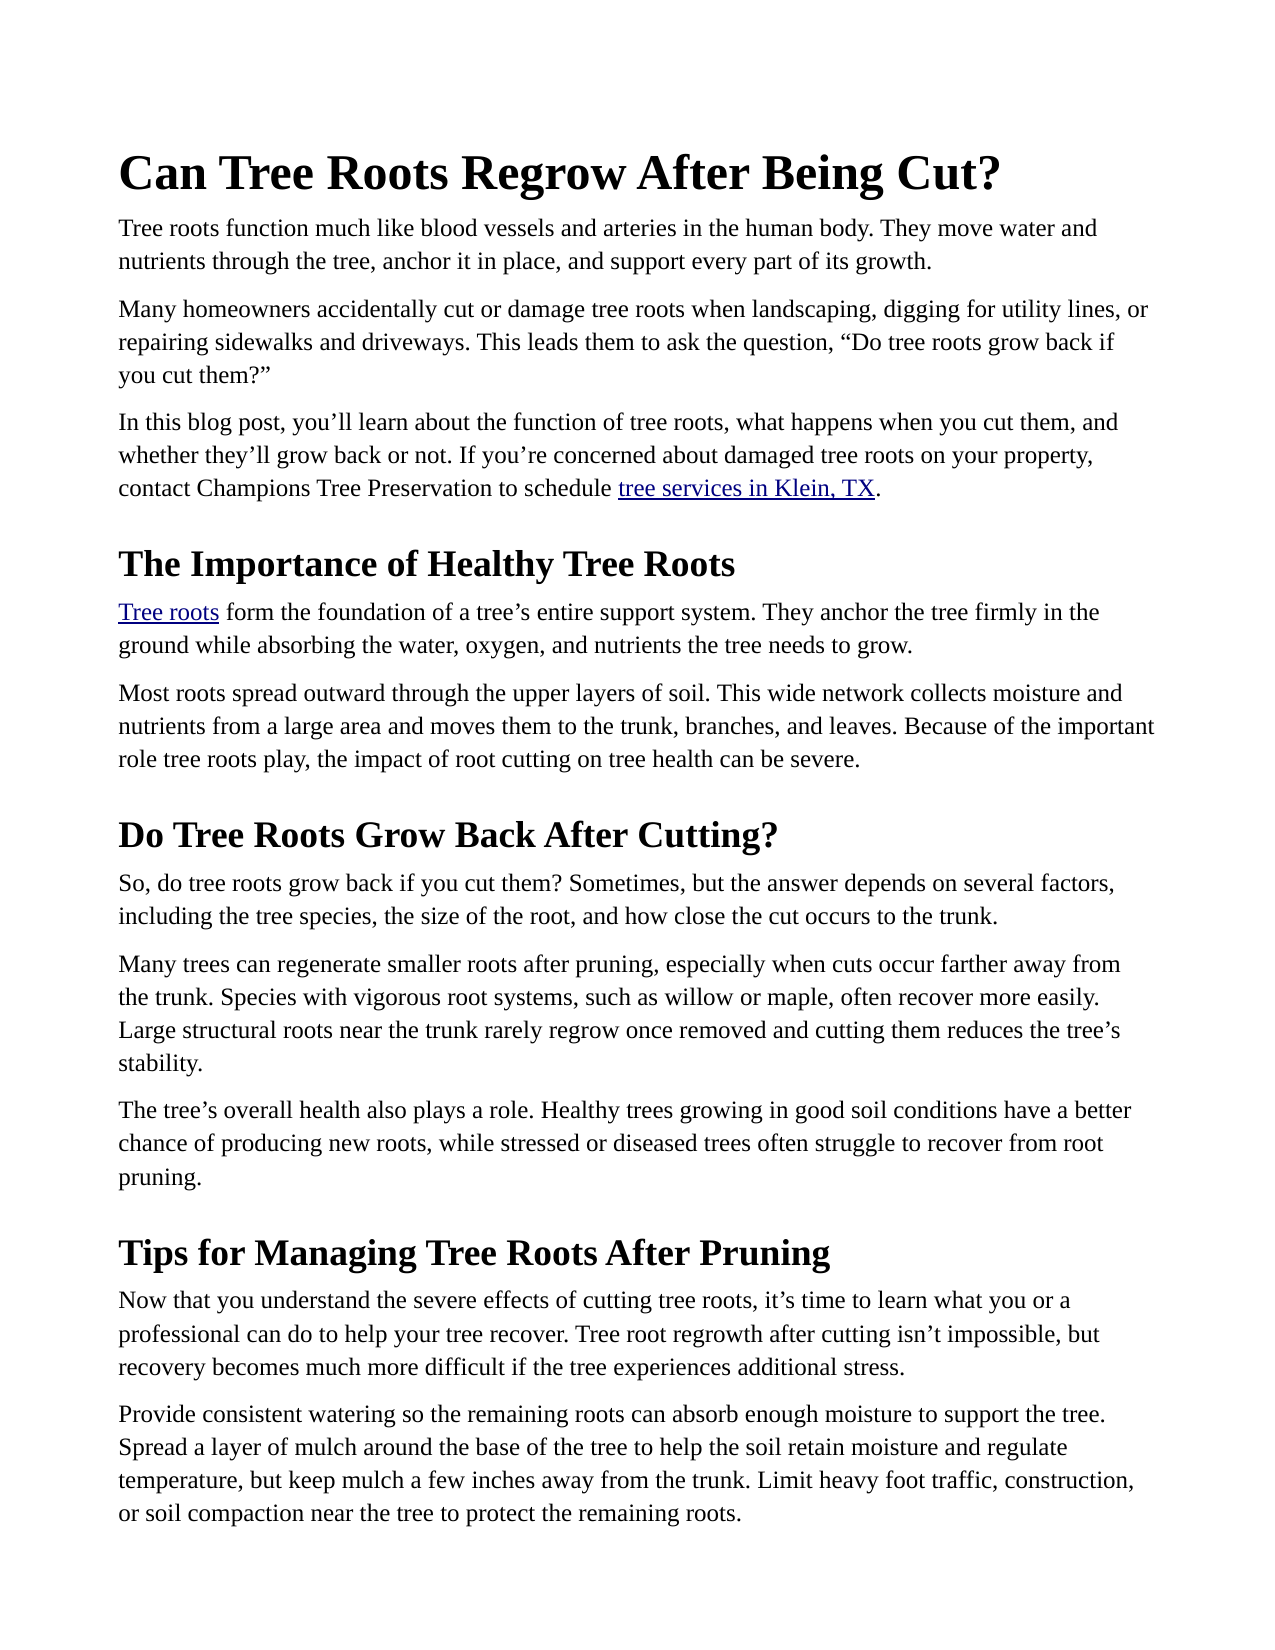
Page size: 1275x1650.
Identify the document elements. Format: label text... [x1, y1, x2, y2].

text Tree roots function much like blood vessels and arteries in the human body. They move water and nutrients through the tree, anchor it in place, and support every part of its growth. [118, 213, 1157, 275]
subtitle The Importance of Healthy Tree Roots [118, 542, 1157, 585]
text So, do tree roots grow back if you cut them? Sometimes, but the answer depends on several factors, including the tree species, the size of the root, and how close the cut occurs to the trunk. [118, 868, 1157, 930]
text Provide consistent watering so the remaining roots can absorb enough moisture to support the tree. Spread a layer of mulch around the base of the tree to help the soil retain moisture and regulate temperature, but keep mulch a few inches away from the trunk. Limit heavy foot traffic, construction, or soil compaction near the tree to protect the remaining roots. [118, 1399, 1157, 1527]
text Most roots spread outward through the upper layers of soil. This wide network collects moisture and nutrients from a large area and moves them to the trunk, branches, and leaves. Because of the important role tree roots play, the impact of root cutting on tree health can be severe. [118, 678, 1157, 773]
text Many trees can regenerate smaller roots after pruning, especially when cuts occur farther away from the trunk. Species with vigorous root systems, such as willow or maple, often recover more easily. Large structural roots near the trunk rarely regrow once removed and cutting them reduces the tree’s stability. [118, 949, 1157, 1077]
text The tree’s overall health also plays a role. Healthy trees growing in good soil conditions have a better chance of producing new roots, while stressed or diseased trees often struggle to recover from root pruning. [118, 1096, 1157, 1190]
text Tree roots form the foundation of a tree’s entire support system. They anchor the tree firmly in the ground while absorbing the water, oxygen, and nutrients the tree needs to grow. [118, 597, 1157, 659]
subtitle Do Tree Roots Grow Back After Cutting? [118, 813, 1157, 856]
text Now that you understand the severe effects of cutting tree roots, it’s time to learn what you or a professional can do to help your tree recover. Tree root regrowth after cutting isn’t impossible, but recovery becomes much more difficult if the tree experiences additional stress. [118, 1286, 1157, 1380]
subtitle Tips for Managing Tree Roots After Pruning [118, 1230, 1157, 1273]
subtitle Can Tree Roots Regrow After Being Cut? [118, 143, 1157, 201]
text In this blog post, you’ll learn about the function of tree roots, what happens when you cut them, and whether they’ll grow back or not. If you’re concerned about damaged tree roots on your property, contact Champions Tree Preservation to schedule tree services in Klein, TX. [118, 407, 1157, 502]
text Many homeowners accidentally cut or damage tree roots when landscaping, digging for utility lines, or repairing sidewalks and driveways. This leads them to ask the question, “Do tree roots grow back if you cut them?” [118, 294, 1157, 388]
